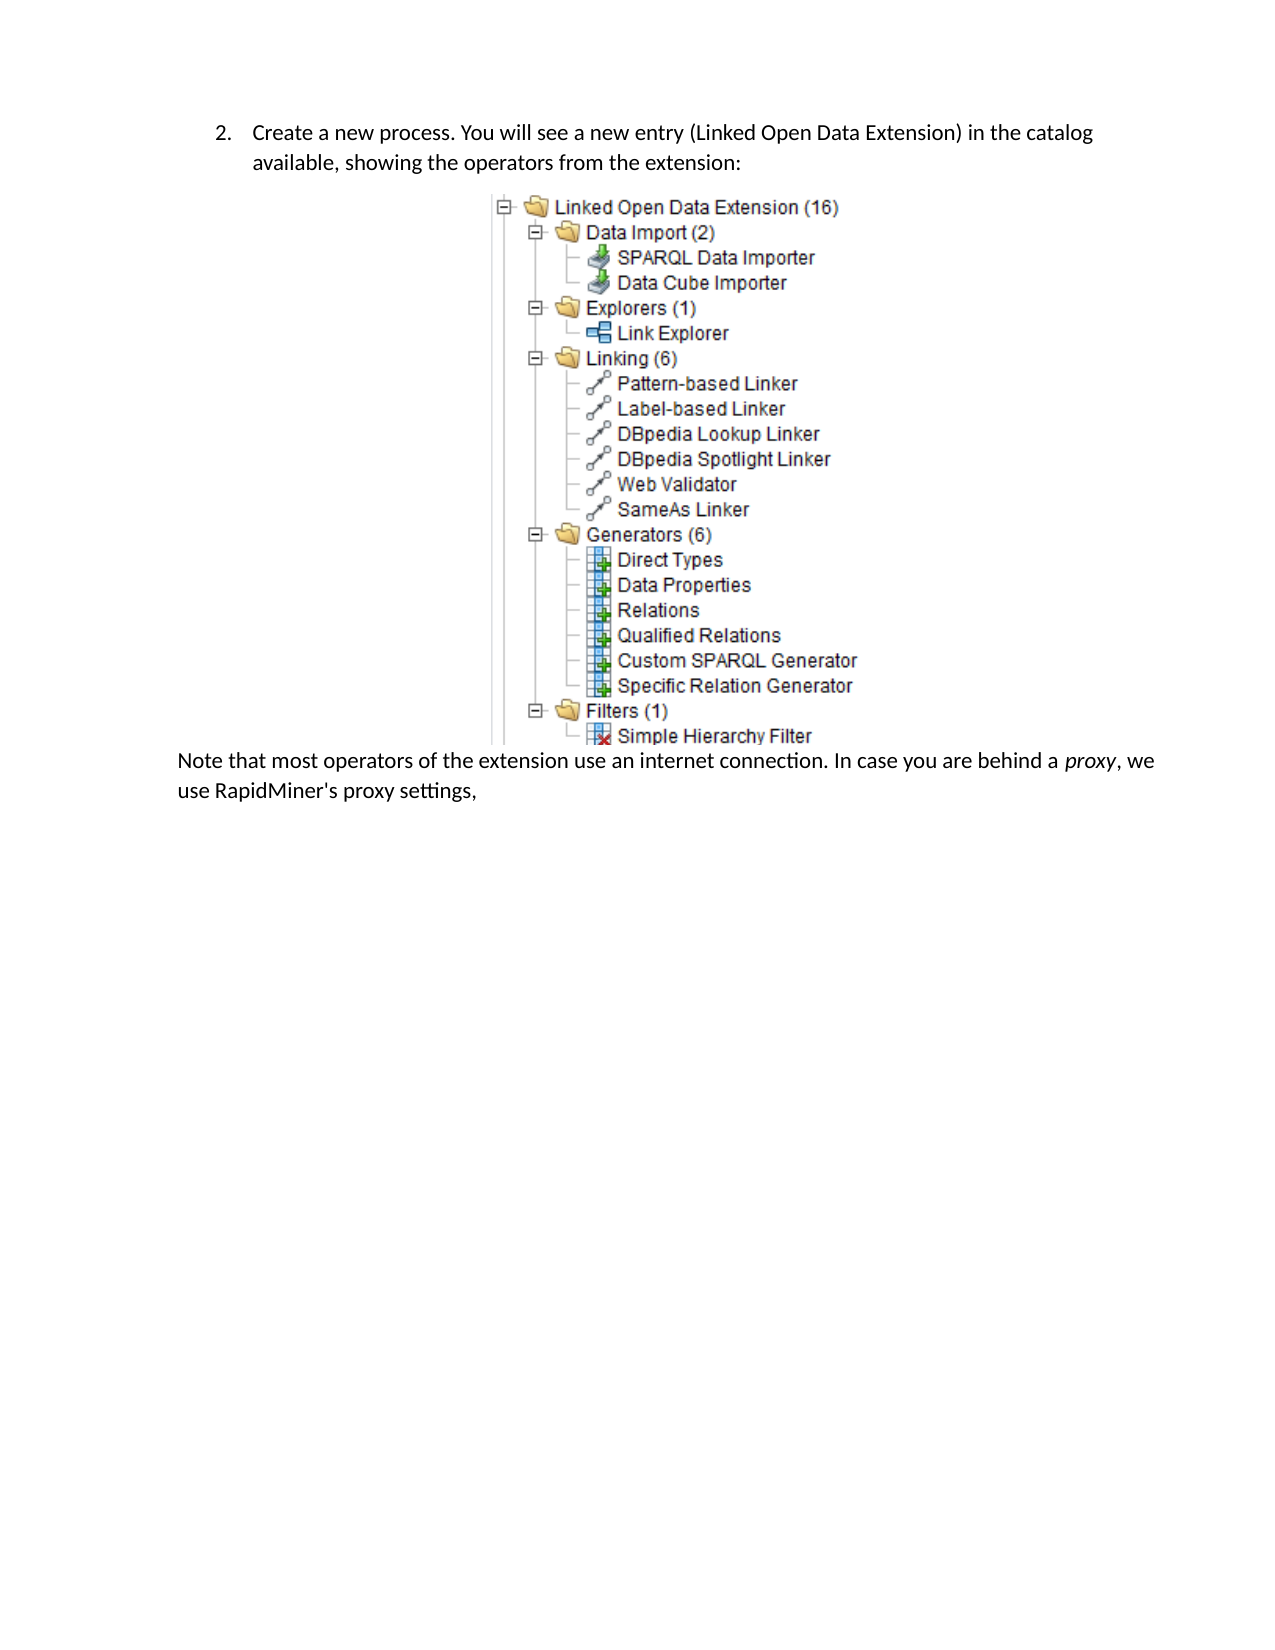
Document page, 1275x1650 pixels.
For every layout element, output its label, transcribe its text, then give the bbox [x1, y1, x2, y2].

text Note that most operators of the extension use an internet connection. In case you are behind a proxy, we use RapidMiner's proxy settings, [177, 194, 1186, 804]
list Create a new process. You will see a new entry (Linked Open Data Extension) in the catalog available, showing the operators from the extension: [215, 118, 1186, 176]
